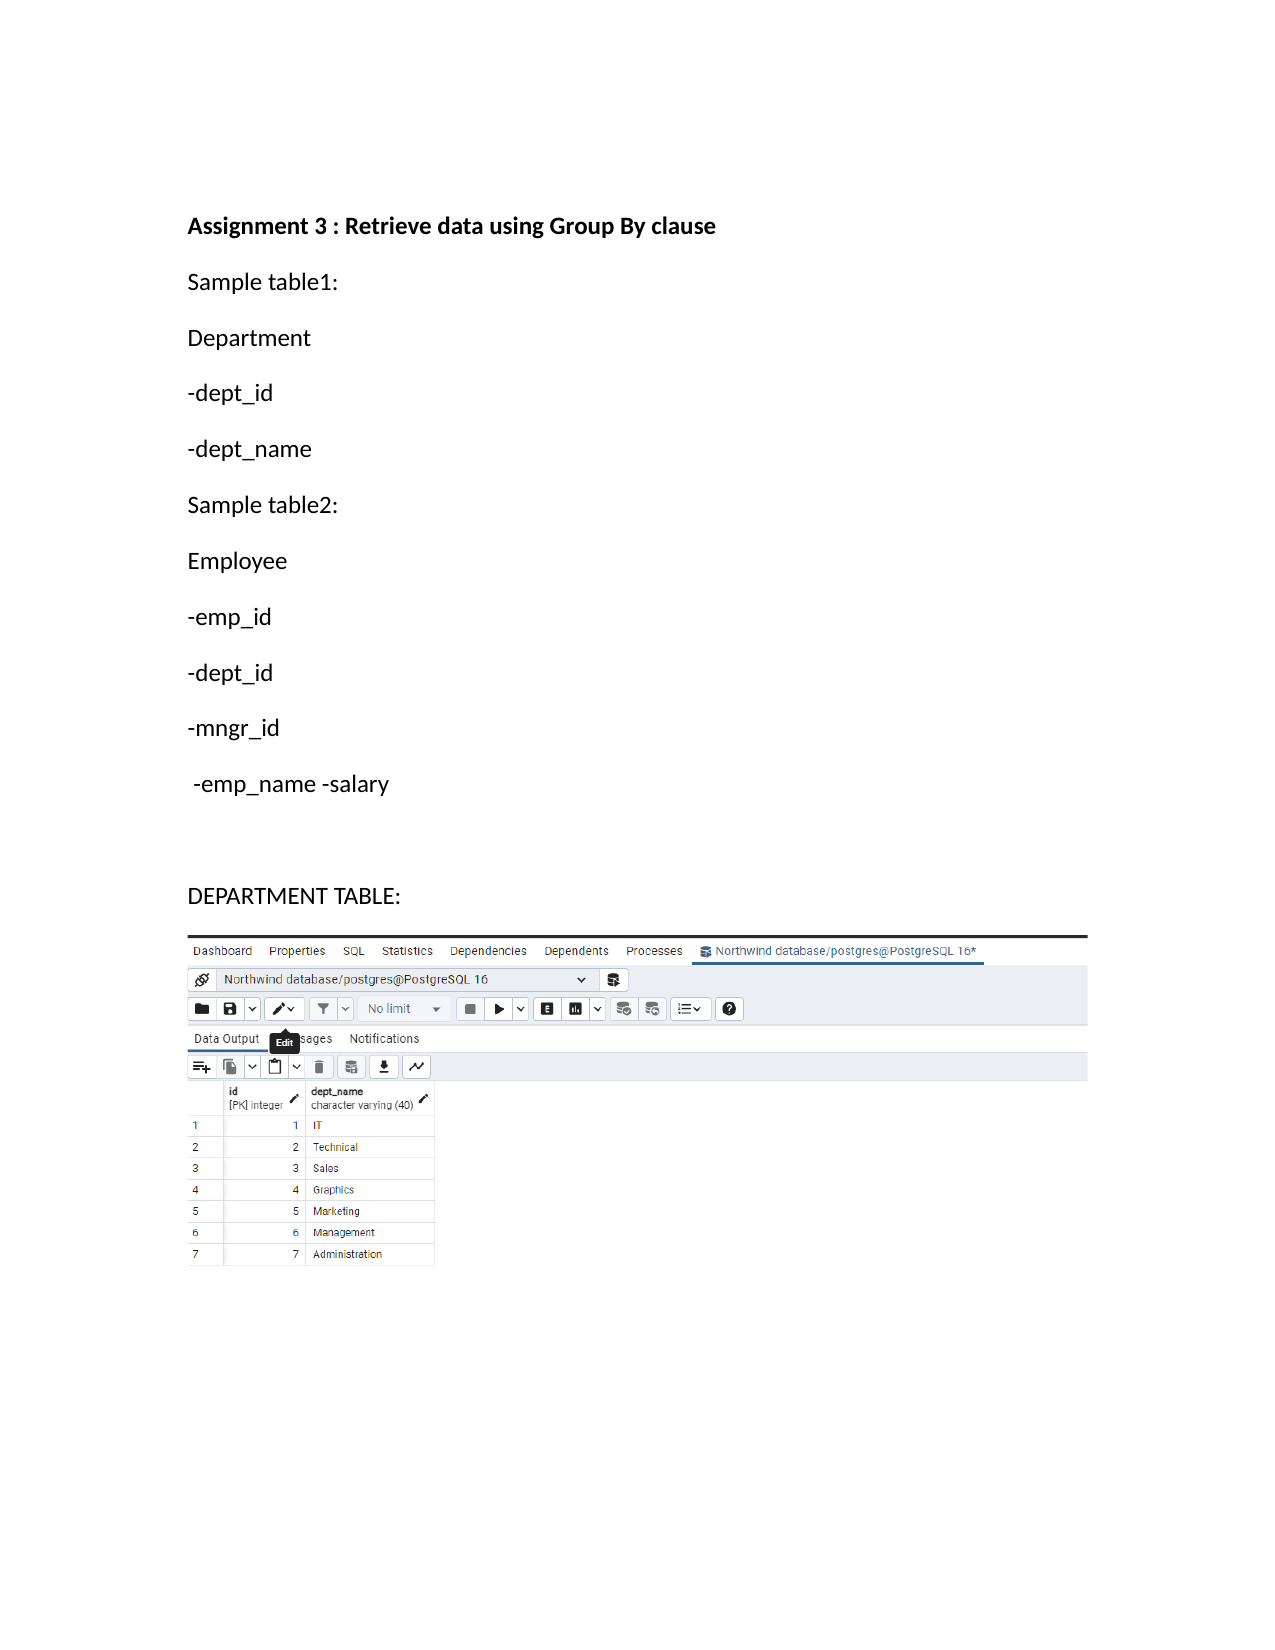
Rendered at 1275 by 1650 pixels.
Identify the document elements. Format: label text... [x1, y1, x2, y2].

text -emp_name -salary [187, 768, 1087, 799]
text -dept_name [187, 433, 1087, 464]
text Employee [187, 545, 1087, 576]
text Sample table2: [187, 489, 1087, 520]
text Sample table1: [187, 266, 1087, 296]
text -mngr_id [187, 712, 1087, 743]
text -dept_id [187, 657, 1087, 687]
text -emp_id [187, 601, 1087, 631]
picture [187, 935, 1088, 1302]
text Assignment 3 : Retrieve data using Group By clause [187, 210, 1087, 241]
text DEPARTMENT TABLE: [187, 880, 1087, 911]
text -dept_id [187, 377, 1087, 408]
text Department [187, 322, 1087, 352]
